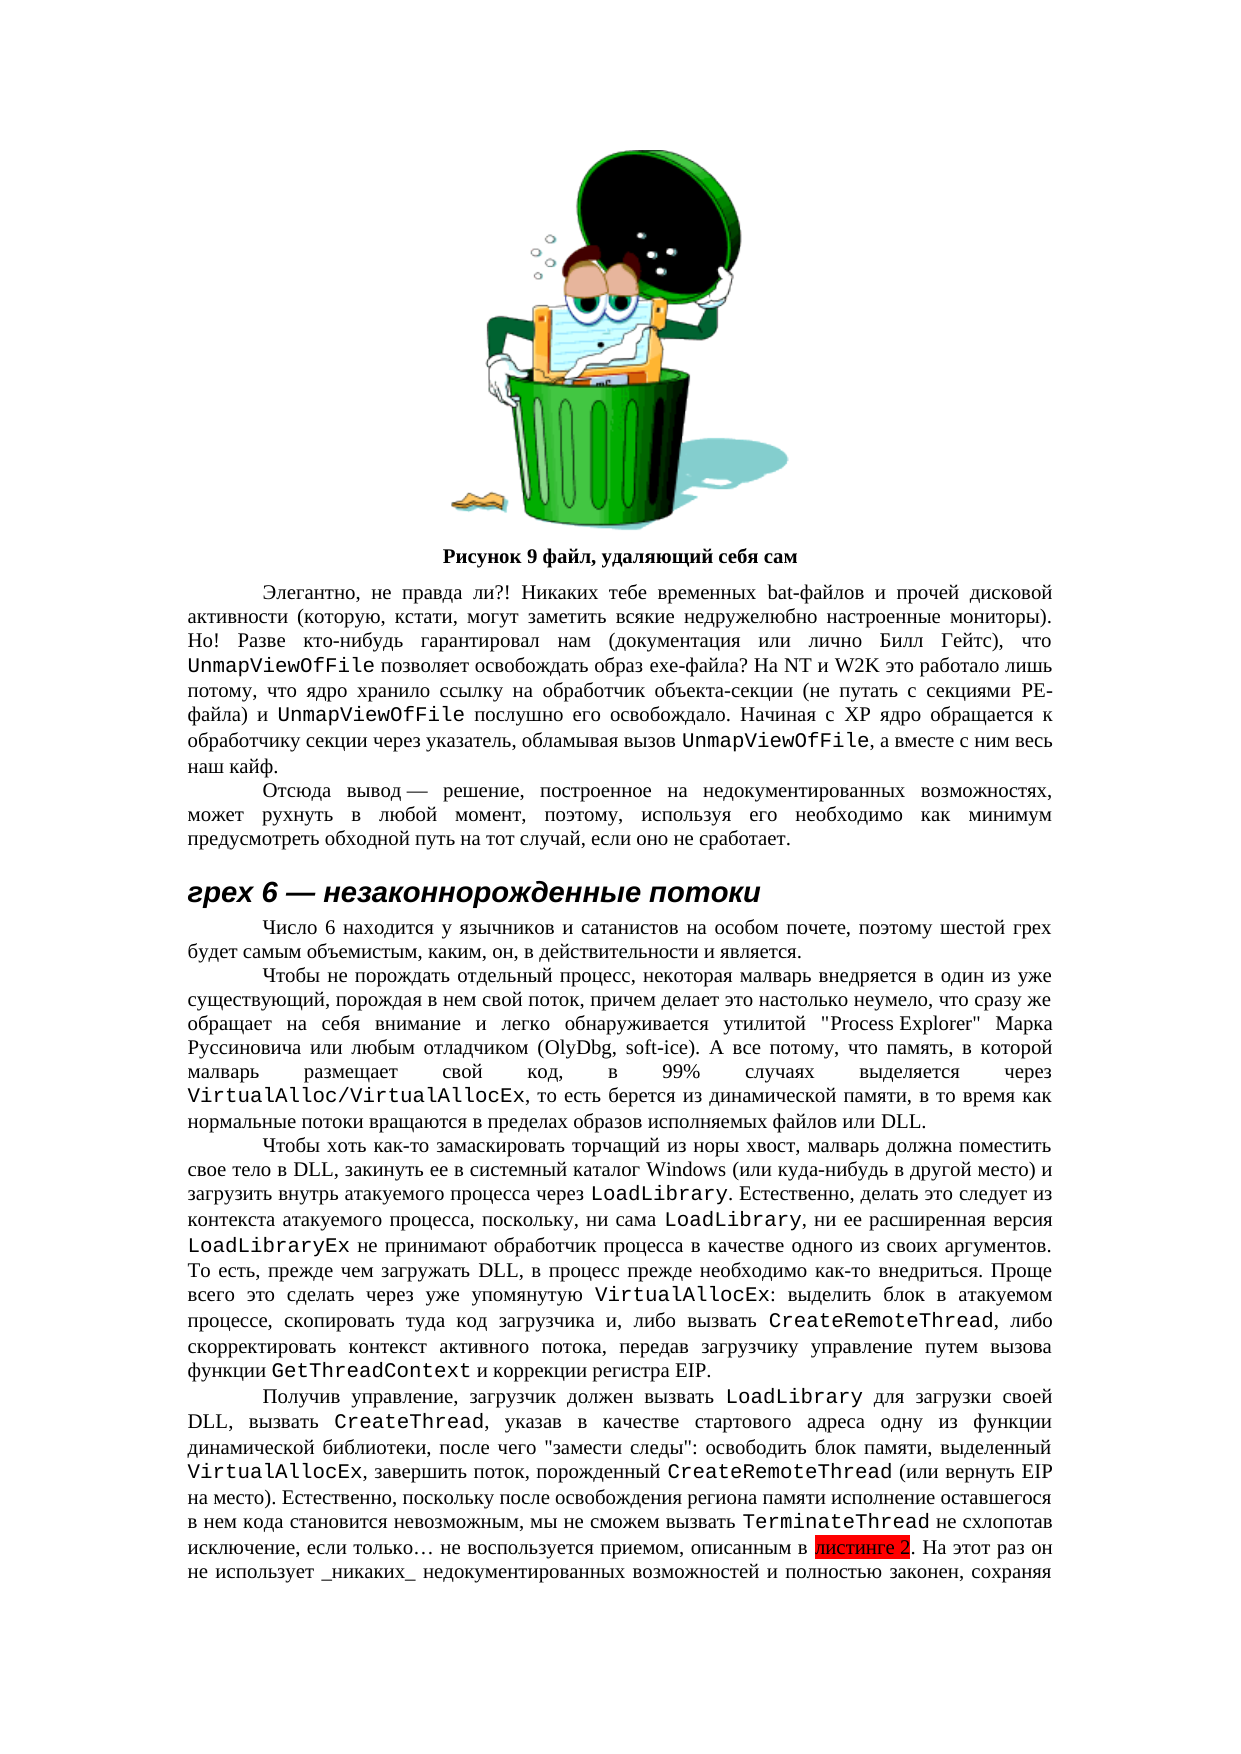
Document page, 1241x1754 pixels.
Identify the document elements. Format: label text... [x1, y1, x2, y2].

subtitle грех 6 — незаконнорожденные потоки [187, 875, 1053, 908]
picture [451, 150, 789, 532]
text Число 6 находится у язычников и сатанистов на особом почете, поэтому шестой грех будет самым объемистым, каким, он, в действительности и является. [187, 915, 1053, 963]
text Получив управление, загрузчик должен вызвать LoadLibrary для загрузки своей DLL, вызвать CreateThread, указав в качестве стартового адреса одну из функции динамической библиотеки, после чего "замести следы": освободить блок памяти, выделенный VirtualAllocEx, завершить поток, порожденный CreateRemoteThread (или вернуть EIP на место). Естественно, поскольку после освобождения региона памяти исполнение оставшегося в нем кода становится невозможным, мы не сможем вызвать TerminateThread не схлопотав исключение, если только… не воспользуется приемом, описанным в листинге 2. На этот раз он не использует _никаких_ недокументированных возможностей и полностью законен, сохраняя [187, 1384, 1053, 1583]
text Элегантно, не правда ли?! Никаких тебе временных bat-файлов и прочей дисковой активности (которую, кстати, могут заметить всякие недружелюбно настроенные мониторы). Но! Разве кто-нибудь гарантировал нам (документация или лично Билл Гейтс), что UnmapViewOfFile позволяет освобождать образ exe-файла? На NT и W2K это работало лишь потому, что ядро хранило ссылку на обработчик объекта-секции (не путать с секциями PE-файла) и UnmapViewOfFile послушно его освобождало. Начиная с XP ядро обращается к обработчику секции через указатель, обламывая вызов UnmapViewOfFile, а вместе с ним весь наш кайф. [187, 580, 1053, 778]
text Рисунок 9 файл, удаляющий себя сам [187, 544, 1053, 568]
text Чтобы не порождать отдельный процесс, некоторая малварь внедряется в один из уже существующий, порождая в нем свой поток, причем делает это настолько неумело, что сразу же обращает на себя внимание и легко обнаруживается утилитой "Process Explorer" Марка Руссиновича или любым отладчиком (OlyDbg, soft-ice). А все потому, что память, в которой малварь размещает свой код, в 99% случаях выделяется через VirtualAlloc/VirtualAllocEx, то есть берется из динамической памяти, в то время как нормальные потоки вращаются в пределах образов исполняемых файлов или DLL. [187, 963, 1053, 1133]
text Отсюда вывод — решение, построенное на недокументированных возможностях, может рухнуть в любой момент, поэтому, используя его необходимо как минимум предусмотреть обходной путь на тот случай, если оно не сработает. [187, 778, 1053, 850]
text Чтобы хоть как-то замаскировать торчащий из норы хвост, малварь должна поместить свое тело в DLL, закинуть ее в системный каталог Windows (или куда-нибудь в другой место) и загрузить внутрь атакуемого процесса через LoadLibrary. Естественно, делать это следует из контекста атакуемого процесса, поскольку, ни сама LoadLibrary, ни ее расширенная версия LoadLibraryEx не принимают обработчик процесса в качестве одного из своих аргументов. То есть, прежде чем загружать DLL, в процесс прежде необходимо как-то внедриться. Проще всего это сделать через уже упомянутую VirtualAllocEx: выделить блок в атакуемом процессе, скопировать туда код загрузчика и, либо вызвать CreateRemoteThread, либо скорректировать контекст активного потока, передав загрузчику управление путем вызова функции GetThreadContext и коррекции регистра EIP. [187, 1133, 1053, 1384]
